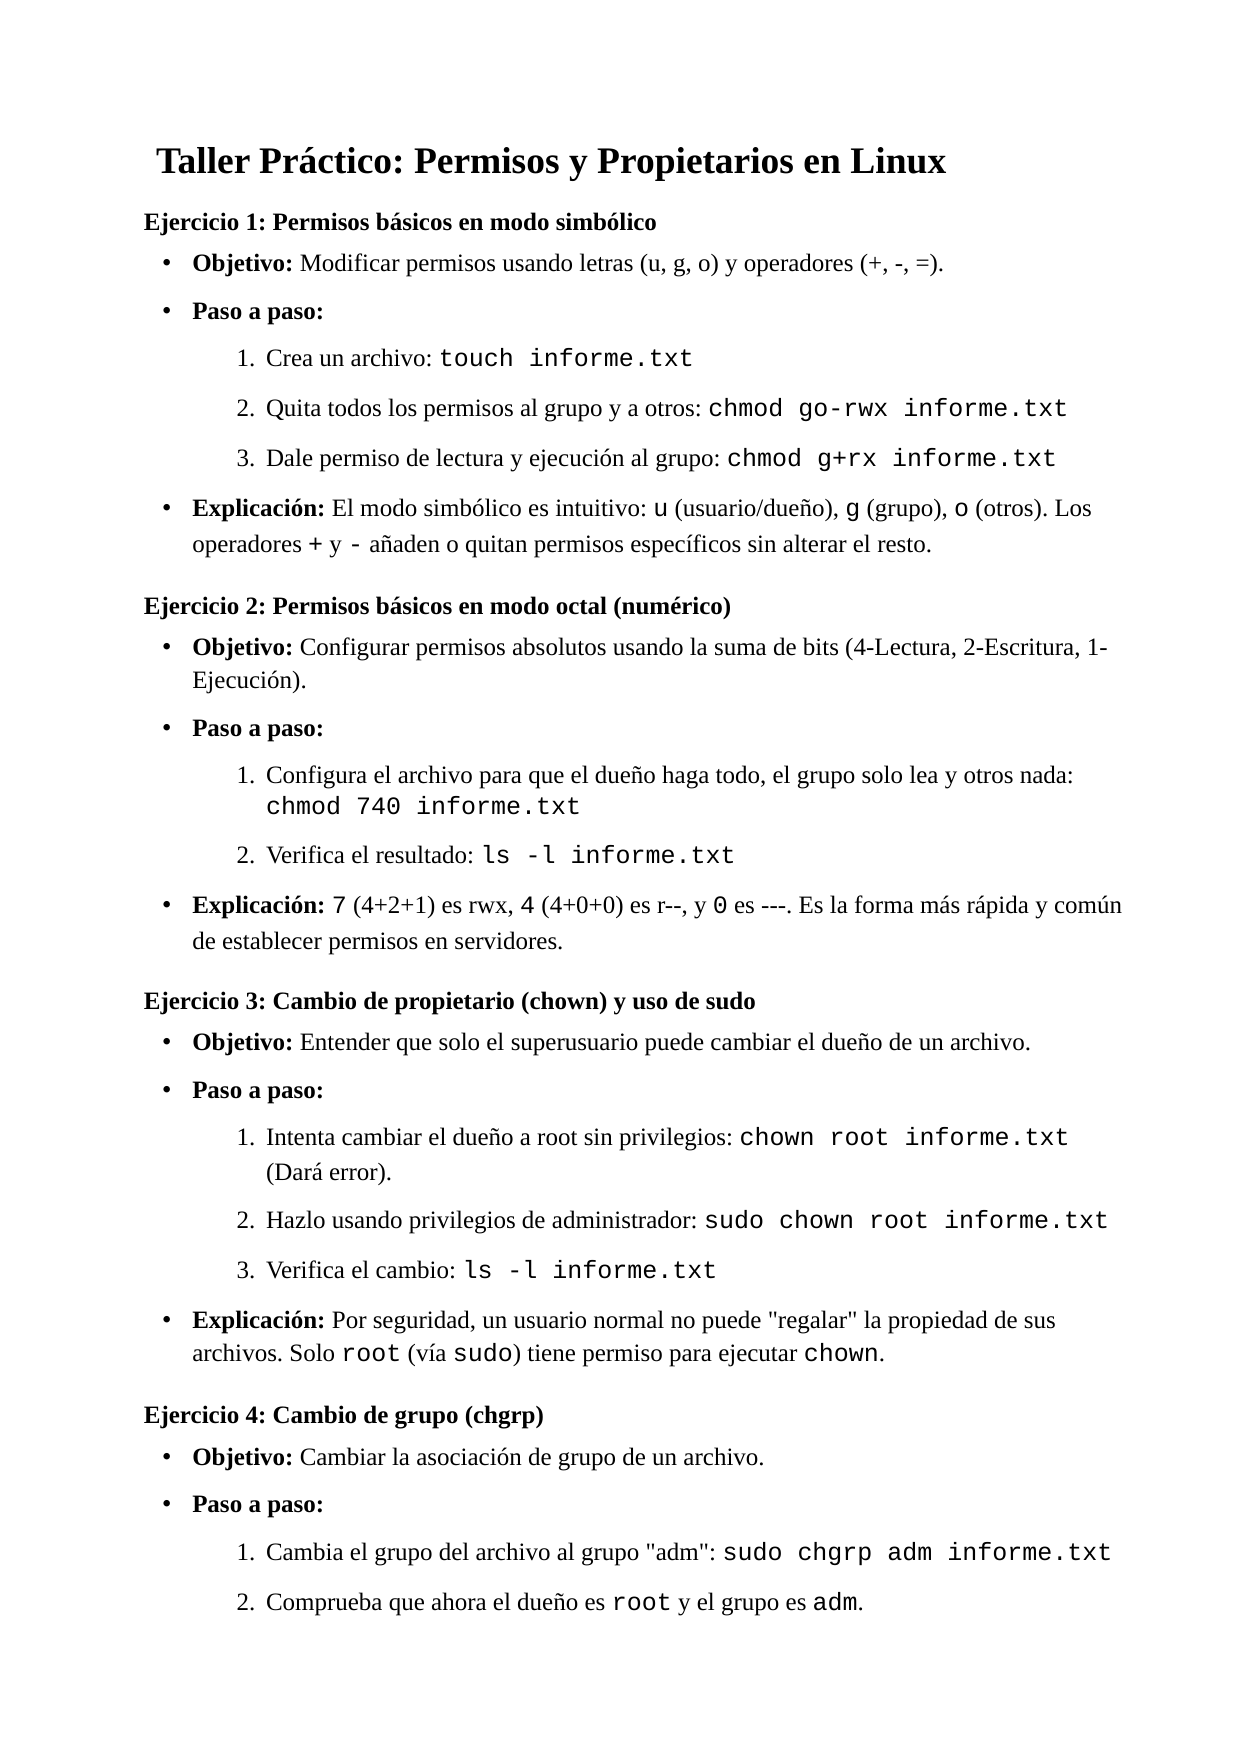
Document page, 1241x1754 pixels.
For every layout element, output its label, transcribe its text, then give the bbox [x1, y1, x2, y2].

subtitle 📝 Ejercicio 3: Cambio de propietario (chown) y uso de sudo [118, 986, 1122, 1014]
list Paso a paso: [162, 1489, 1122, 1518]
list Quita todos los permisos al grupo y a otros: chmod go-rwx informe.txt [236, 393, 1122, 424]
list Objetivo: Modificar permisos usando letras (u, g, o) y operadores (+, -, =). [162, 248, 1122, 277]
list Explicación: Por seguridad, un usuario normal no puede "regalar" la propiedad de sus archivos. Solo root (vía sudo) tiene permiso para ejecutar chown. 🔑 [162, 1305, 1122, 1369]
list Paso a paso: [162, 713, 1122, 742]
list Verifica el cambio: ls -l informe.txt [236, 1255, 1122, 1286]
list Hazlo usando privilegios de administrador: sudo chown root informe.txt [236, 1205, 1122, 1236]
list Paso a paso: [162, 296, 1122, 325]
list Crea un archivo: touch informe.txt [236, 343, 1122, 374]
list Paso a paso: [162, 1075, 1122, 1103]
list Objetivo: Entender que solo el superusuario puede cambiar el dueño de un archivo. [162, 1027, 1122, 1056]
list Verifica el resultado: ls -l informe.txt [236, 841, 1122, 871]
list Cambia el grupo del archivo al grupo "adm": sudo chgrp adm informe.txt [236, 1537, 1122, 1568]
list Explicación: El modo simbólico es intuitivo: u (usuario/dueño), g (grupo), o (otros). Los operadores + y - añaden o quitan permisos específicos sin alterar el resto. 👤 [162, 493, 1122, 559]
list Comprueba que ahora el dueño es root y el grupo es adm. [236, 1587, 1122, 1618]
subtitle 📝 Ejercicio 1: Permisos básicos en modo simbólico [118, 207, 1122, 236]
list Intenta cambiar el dueño a root sin privilegios: chown root informe.txt (Dará error). [236, 1122, 1122, 1186]
list Objetivo: Cambiar la asociación de grupo de un archivo. [162, 1442, 1122, 1471]
subtitle 📝 Ejercicio 4: Cambio de grupo (chgrp) [118, 1401, 1122, 1429]
subtitle 📝 Ejercicio 2: Permisos básicos en modo octal (numérico) [118, 591, 1122, 620]
list Objetivo: Configurar permisos absolutos usando la suma de bits (4-Lectura, 2-Escritura, 1-Ejecución). [162, 632, 1122, 694]
list Configura el archivo para que el dueño haga todo, el grupo solo lea y otros nada: chmod 740 informe.txt [236, 761, 1122, 822]
list Dale permiso de lectura y ejecución al grupo: chmod g+rx informe.txt [236, 443, 1122, 474]
list Explicación: 7 (4+2+1) es rwx, 4 (4+0+0) es r--, y 0 es ---. Es la forma más rápida y común de establecer permisos en servidores. 🔢 [162, 891, 1122, 954]
subtitle 🔐 Taller Práctico: Permisos y Propietarios en Linux [118, 139, 1122, 182]
